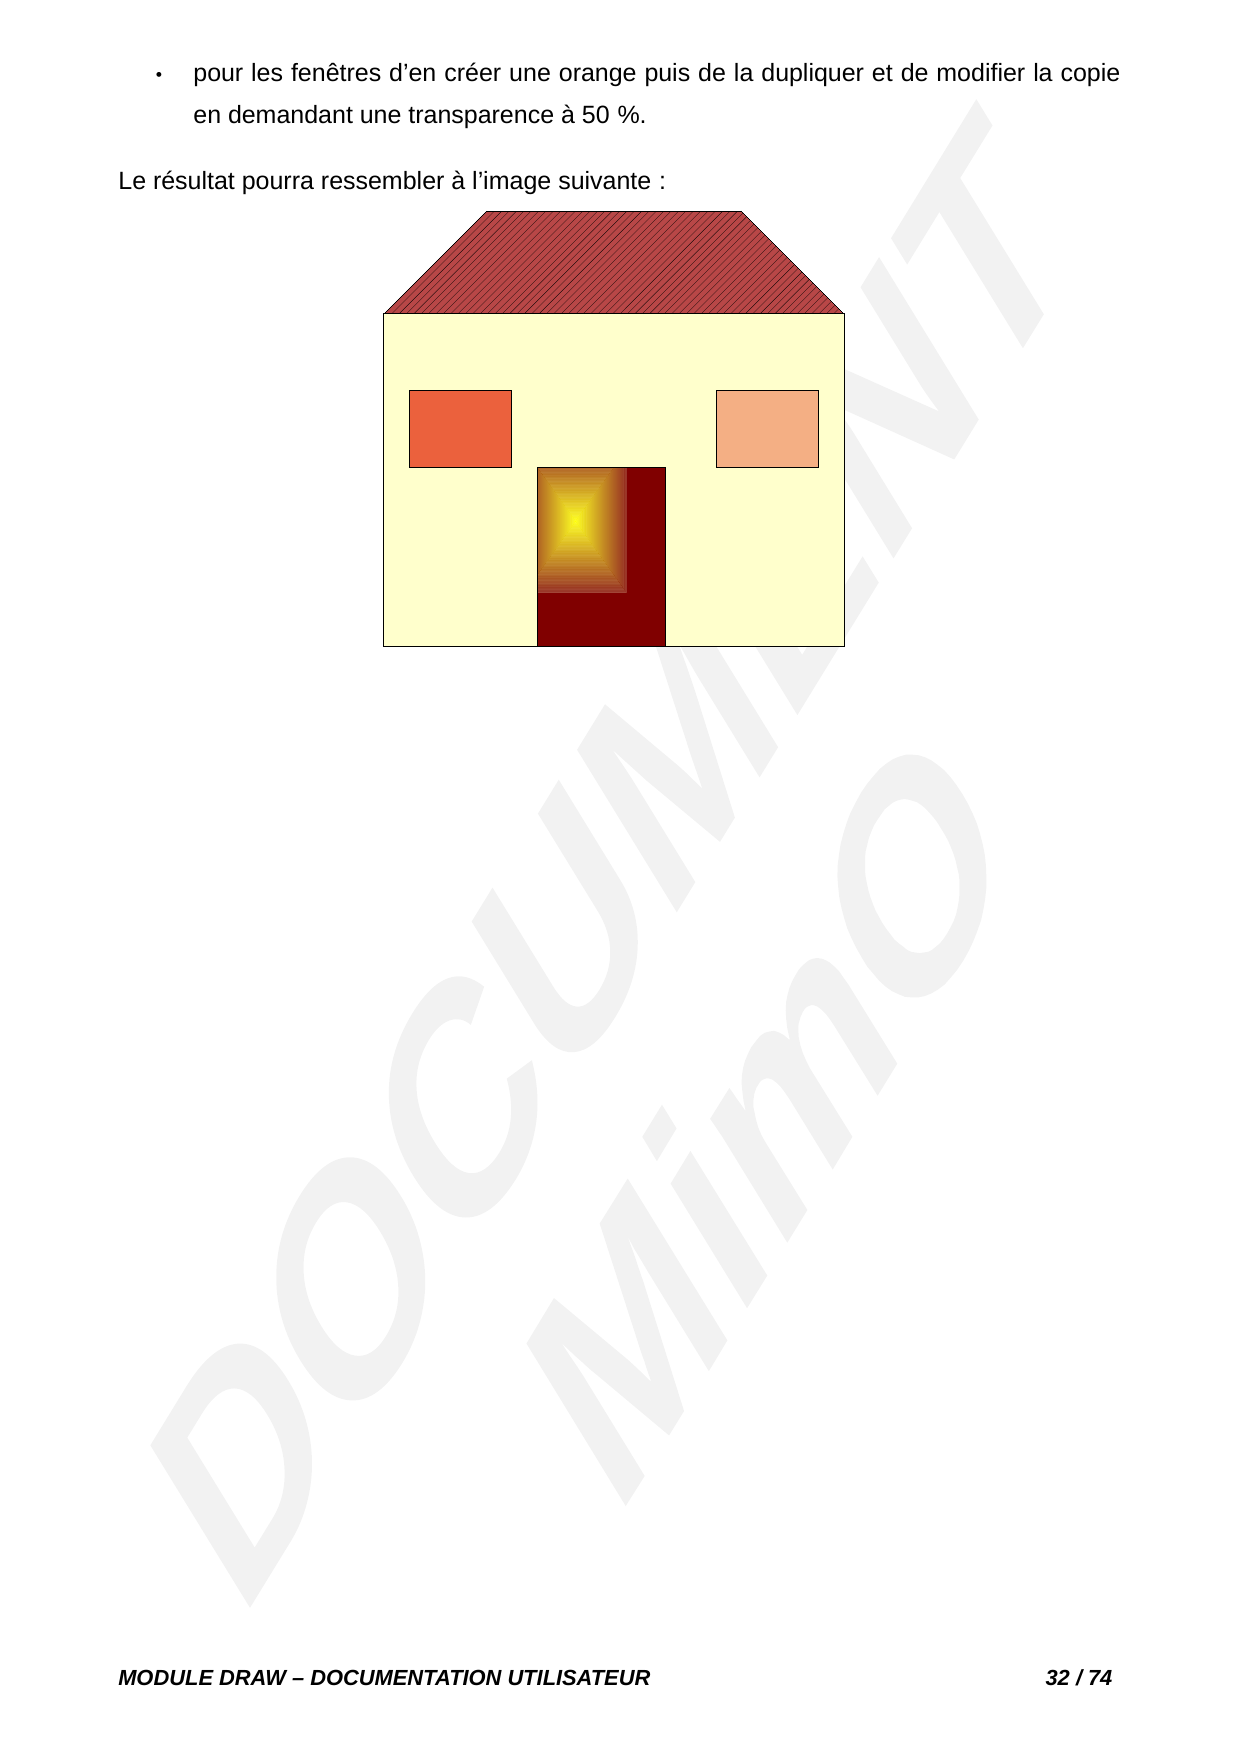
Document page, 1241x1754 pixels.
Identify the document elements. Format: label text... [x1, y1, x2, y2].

text Le résultat pourra ressembler à l’image suivante : [118, 166, 1122, 194]
list pour les fenêtres d’en créer une orange puis de la dupliquer et de modifier la copie en demandant une transparence à 50 %. [156, 59, 1122, 129]
